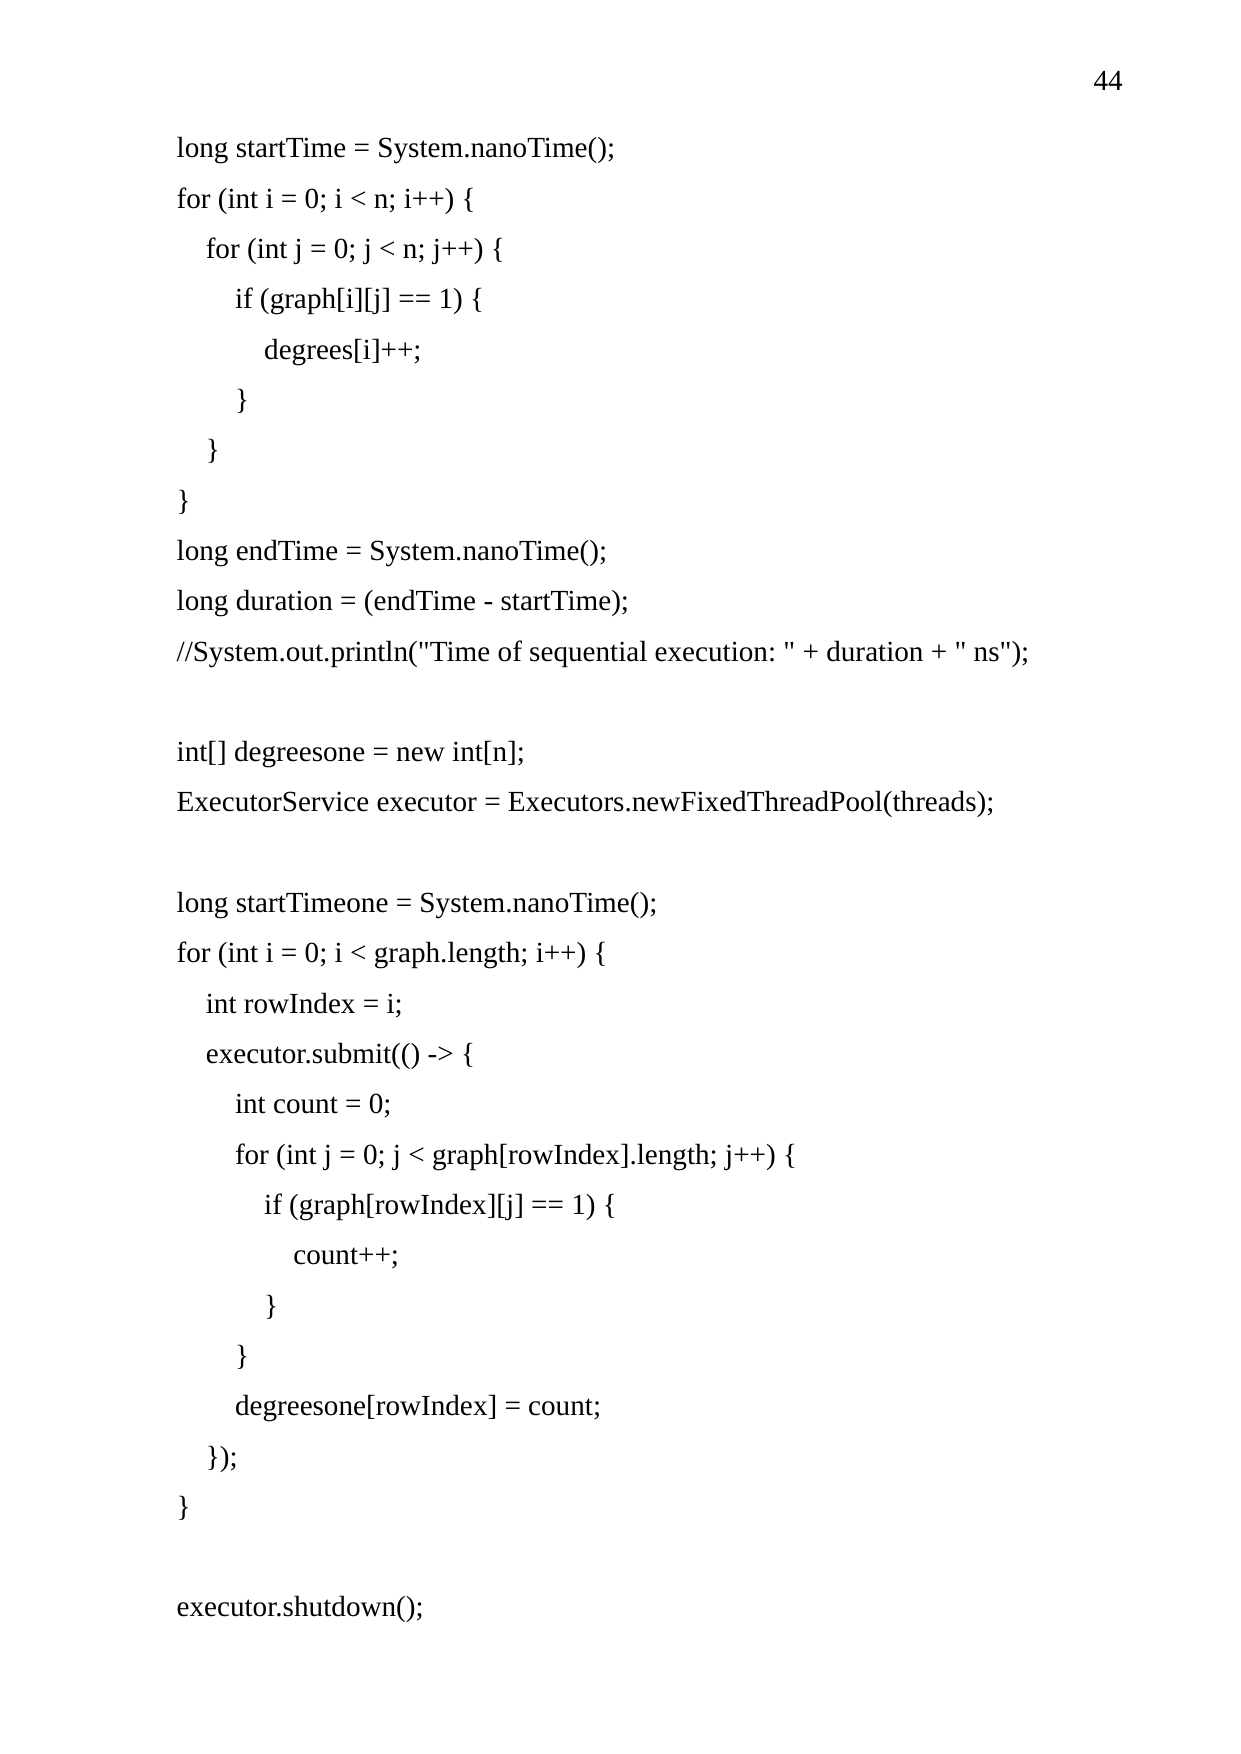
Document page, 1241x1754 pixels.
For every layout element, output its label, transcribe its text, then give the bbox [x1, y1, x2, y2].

text int[] degreesone = new int[n]; [118, 734, 1122, 768]
text long startTimeone = System.nanoTime(); [118, 885, 1122, 919]
text executor.shutdown(); [118, 1589, 1122, 1623]
text int count = 0; [118, 1086, 1122, 1120]
text for (int i = 0; i < graph.length; i++) { [118, 936, 1122, 969]
text if (graph[i][j] == 1) { [118, 281, 1122, 315]
text long startTime = System.nanoTime(); [118, 131, 1122, 164]
text int rowIndex = i; [118, 986, 1122, 1019]
text count++; [118, 1237, 1122, 1271]
text } [118, 1288, 1122, 1321]
text degreesone[rowIndex] = count; [118, 1388, 1122, 1422]
text long duration = (endTime - startTime); [118, 583, 1122, 617]
text //System.out.println("Time of sequential execution: " + duration + " ns"); [118, 634, 1122, 667]
text } [118, 483, 1122, 516]
text for (int i = 0; i < n; i++) { [118, 181, 1122, 214]
text } [118, 1338, 1122, 1372]
text }); [118, 1439, 1122, 1472]
text if (graph[rowIndex][j] == 1) { [118, 1187, 1122, 1221]
text for (int j = 0; j < n; j++) { [118, 231, 1122, 265]
text } [118, 432, 1122, 466]
text } [118, 382, 1122, 416]
text long endTime = System.nanoTime(); [118, 533, 1122, 567]
text } [118, 1489, 1122, 1522]
text degrees[i]++; [118, 332, 1122, 365]
text executor.submit(() -> { [118, 1036, 1122, 1070]
text ExecutorService executor = Executors.newFixedThreadPool(threads); [118, 784, 1122, 818]
text for (int j = 0; j < graph[rowIndex].length; j++) { [118, 1137, 1122, 1170]
